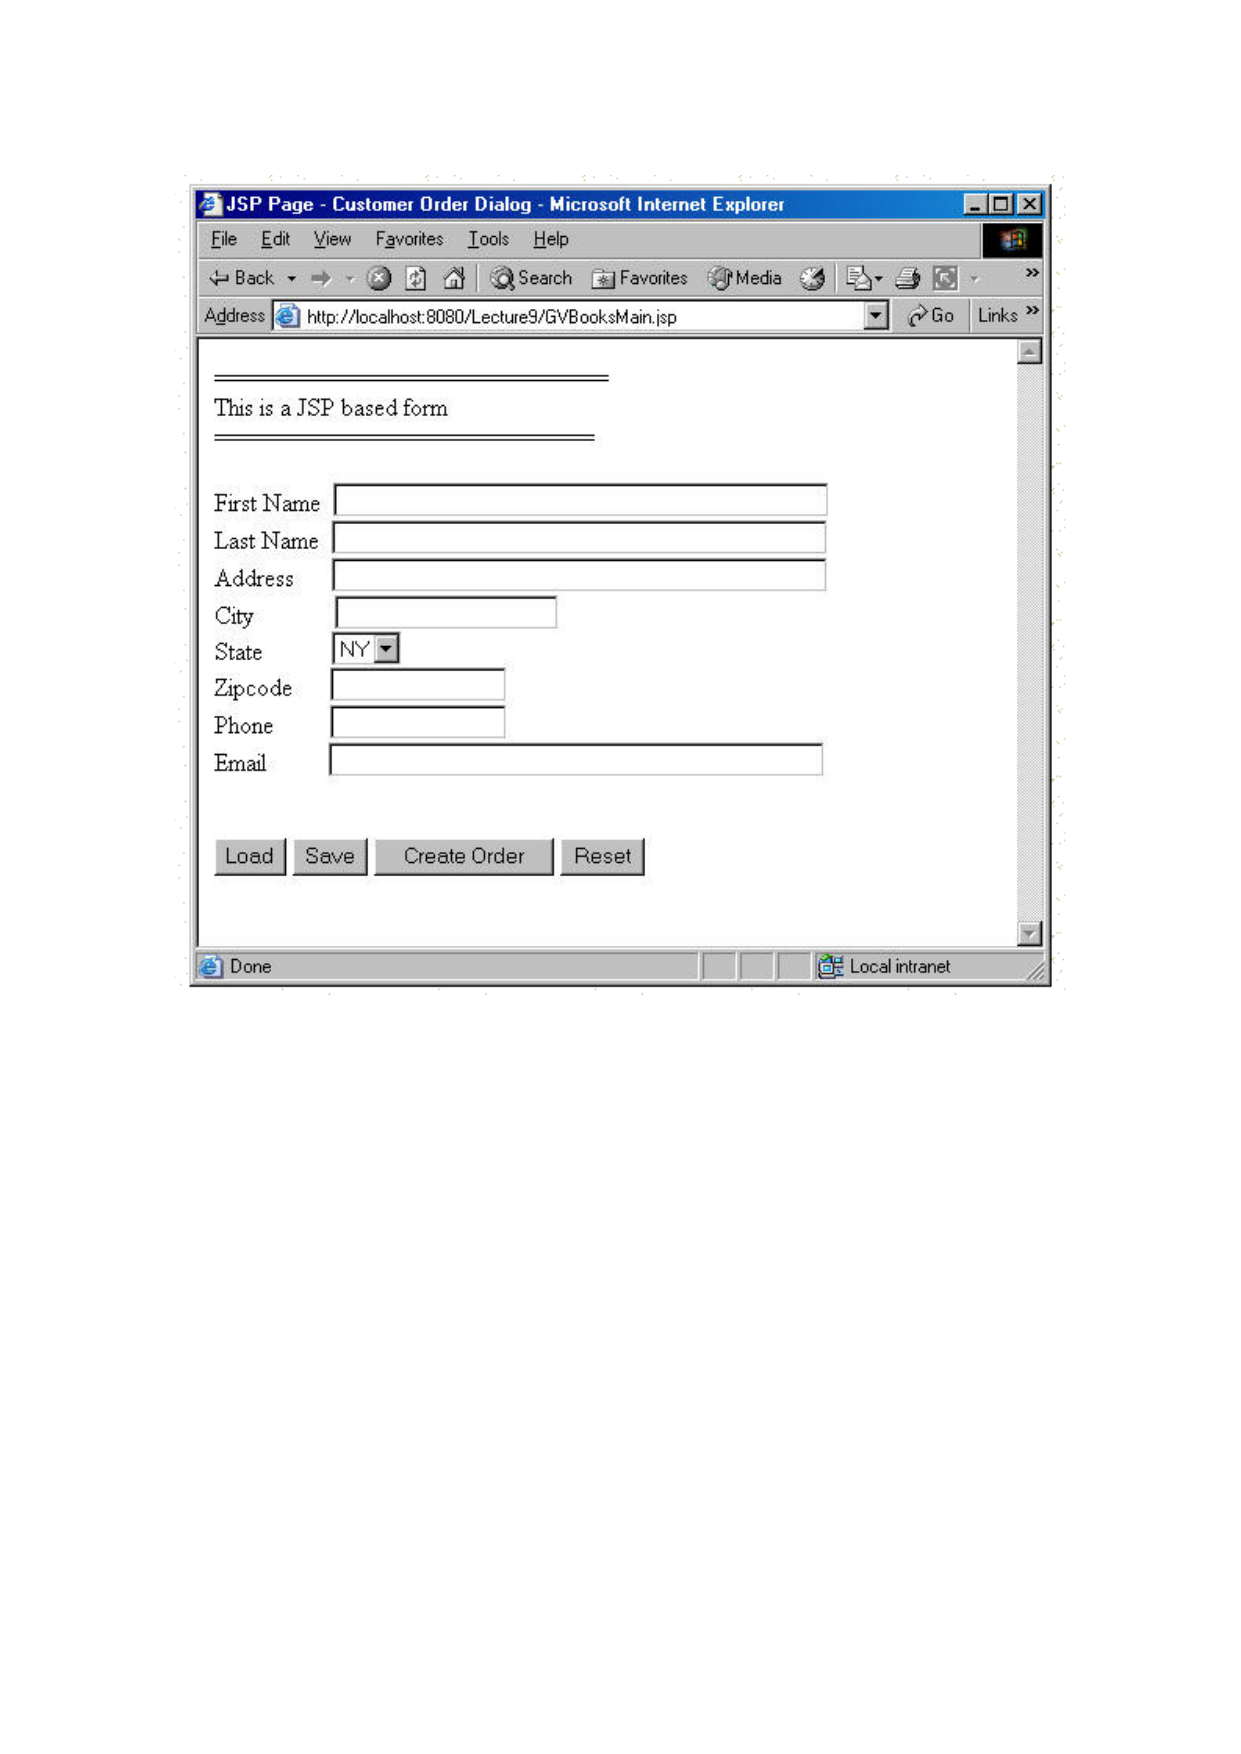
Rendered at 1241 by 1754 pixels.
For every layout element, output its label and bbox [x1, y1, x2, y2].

picture [174, 175, 1066, 995]
